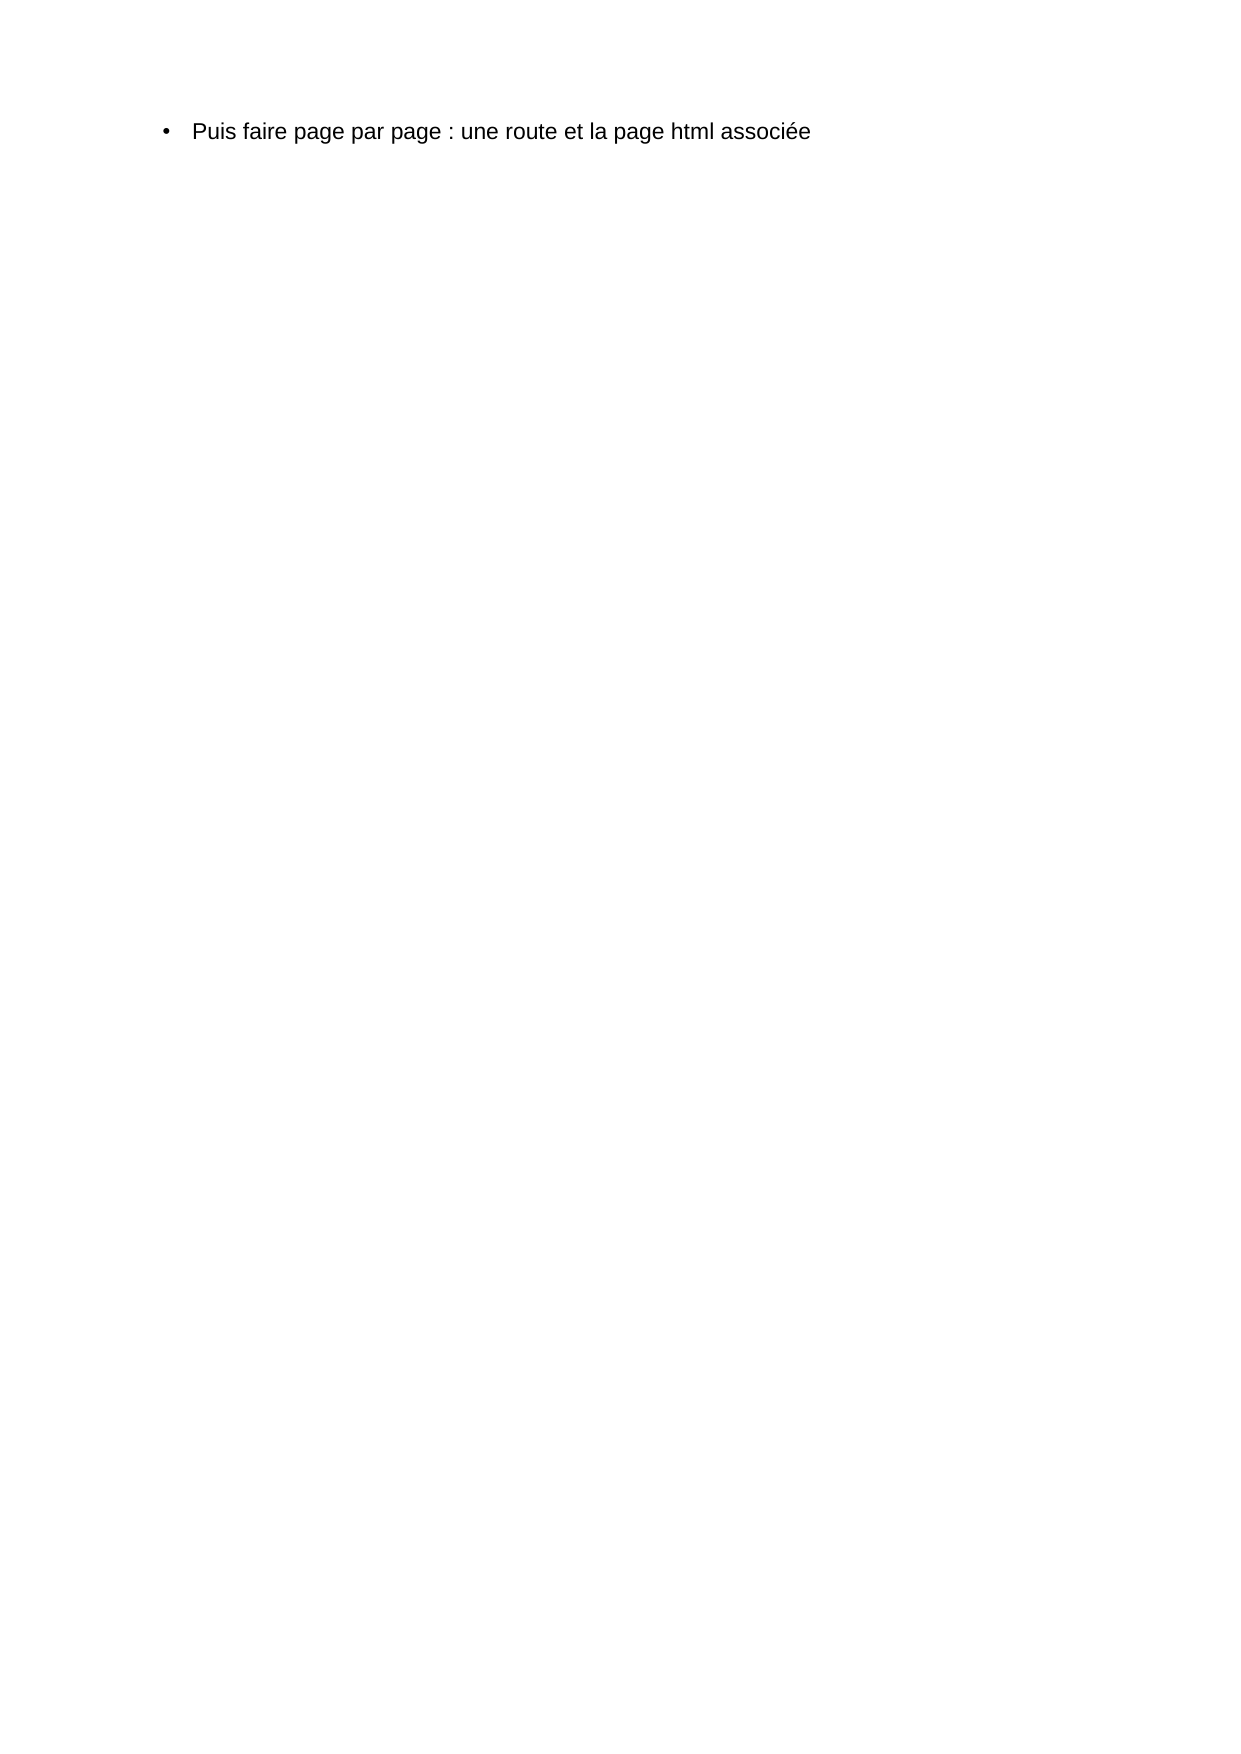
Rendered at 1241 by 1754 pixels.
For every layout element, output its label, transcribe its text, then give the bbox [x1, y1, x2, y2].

list Puis faire page par page : une route et la page html associée [162, 118, 1122, 144]
